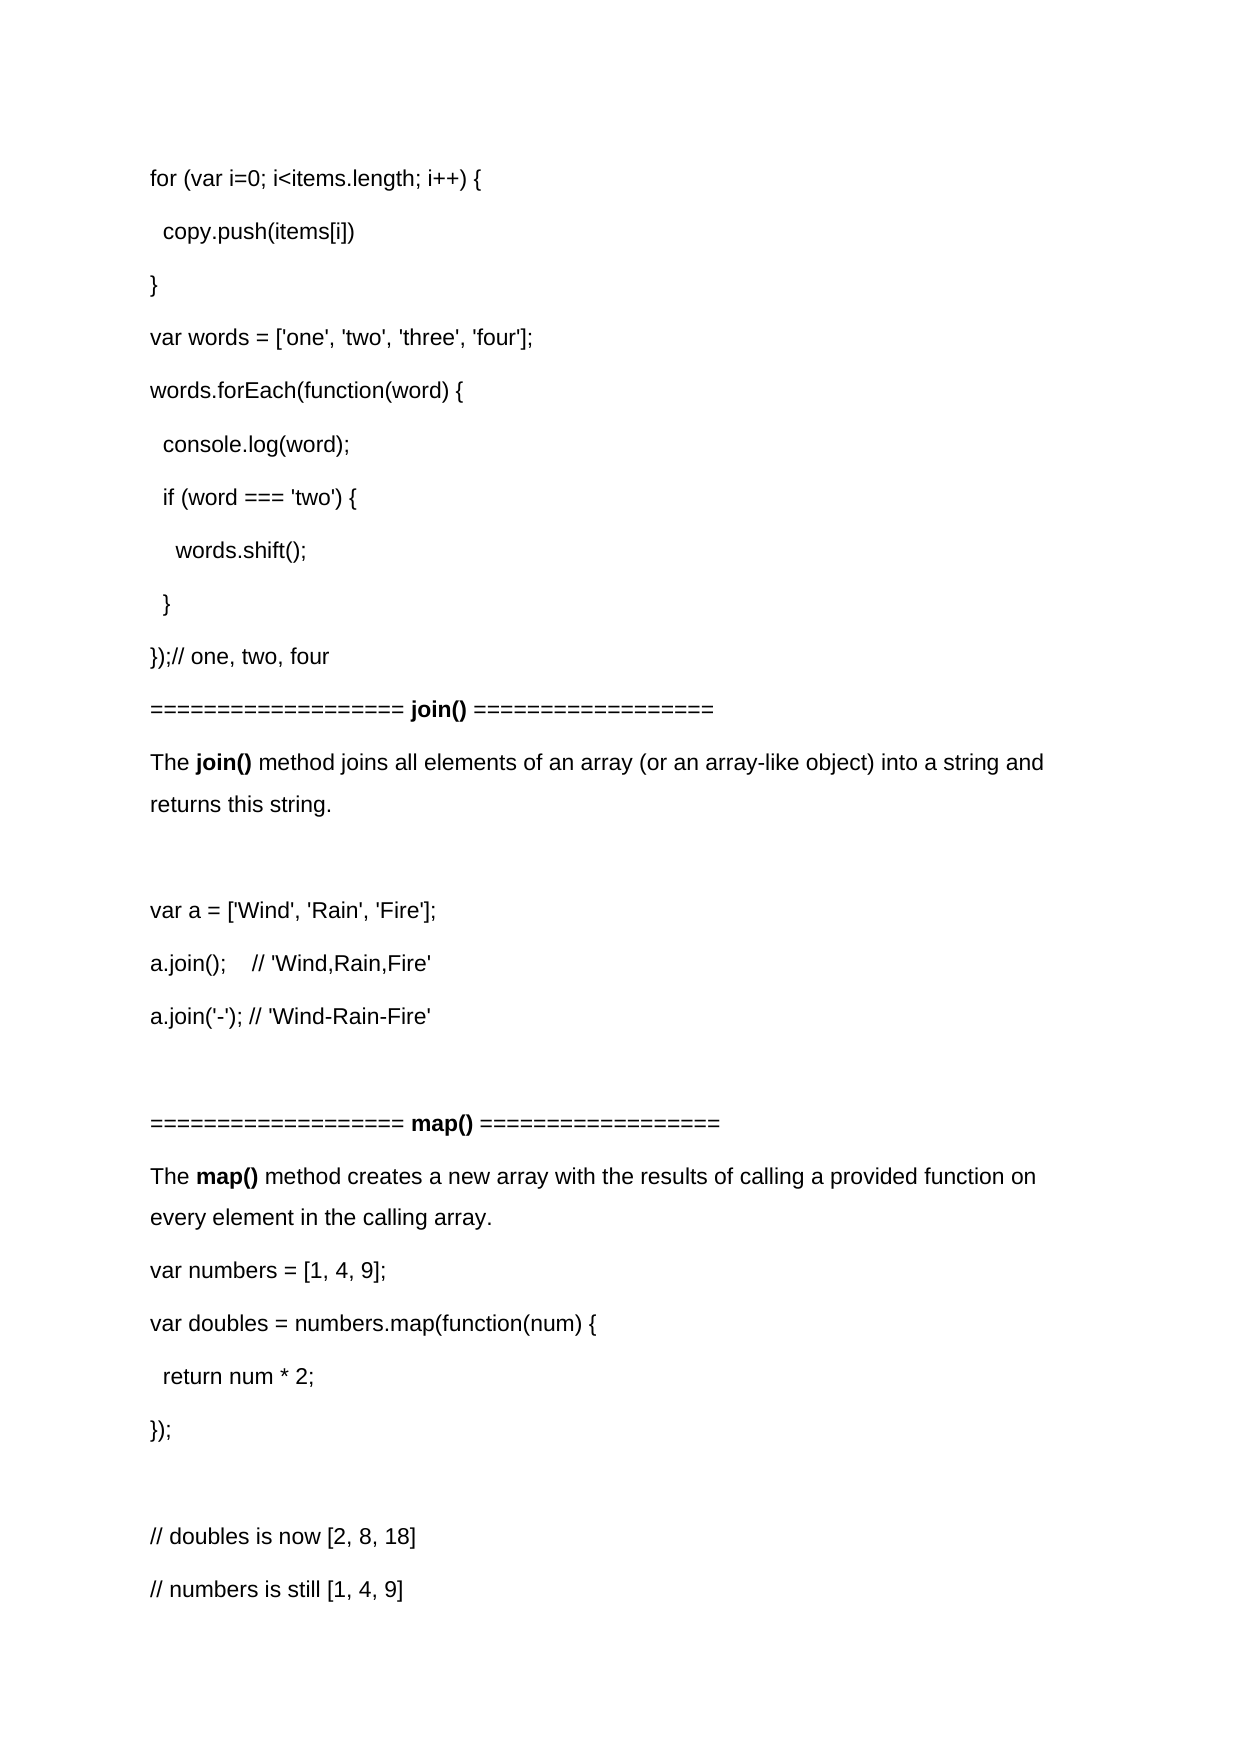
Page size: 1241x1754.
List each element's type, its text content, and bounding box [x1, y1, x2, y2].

text console.log(word); [150, 416, 1090, 457]
text The map() method creates a new array with the results of calling a provided function on every element in the calling array. [150, 1148, 1090, 1230]
text var numbers = [1, 4, 9]; [150, 1242, 1090, 1283]
text if (word === 'two') { [150, 469, 1090, 510]
text =================== join() ================== [150, 681, 1090, 723]
text var doubles = numbers.map(function(num) { [150, 1295, 1090, 1337]
text } [150, 575, 1090, 616]
text for (var i=0; i<items.length; i++) { [150, 150, 1090, 191]
text var words = ['one', 'two', 'three', 'four']; [150, 309, 1090, 351]
text }); [150, 1401, 1090, 1443]
text var a = ['Wind', 'Rain', 'Fire']; [150, 882, 1090, 923]
text words.forEach(function(word) { [150, 362, 1090, 404]
text words.shift(); [150, 522, 1090, 563]
text The join() method joins all elements of an array (or an array-like object) into a string and returns this string. [150, 734, 1090, 817]
text } [150, 256, 1090, 298]
text // numbers is still [1, 4, 9] [150, 1561, 1090, 1602]
text // doubles is now [2, 8, 18] [150, 1508, 1090, 1549]
text copy.push(items[i]) [150, 203, 1090, 244]
text =================== map() ================== [150, 1094, 1090, 1136]
text return num * 2; [150, 1348, 1090, 1390]
text a.join('-'); // 'Wind-Rain-Fire' [150, 988, 1090, 1029]
text a.join(); // 'Wind,Rain,Fire' [150, 935, 1090, 976]
text });// one, two, four [150, 628, 1090, 669]
